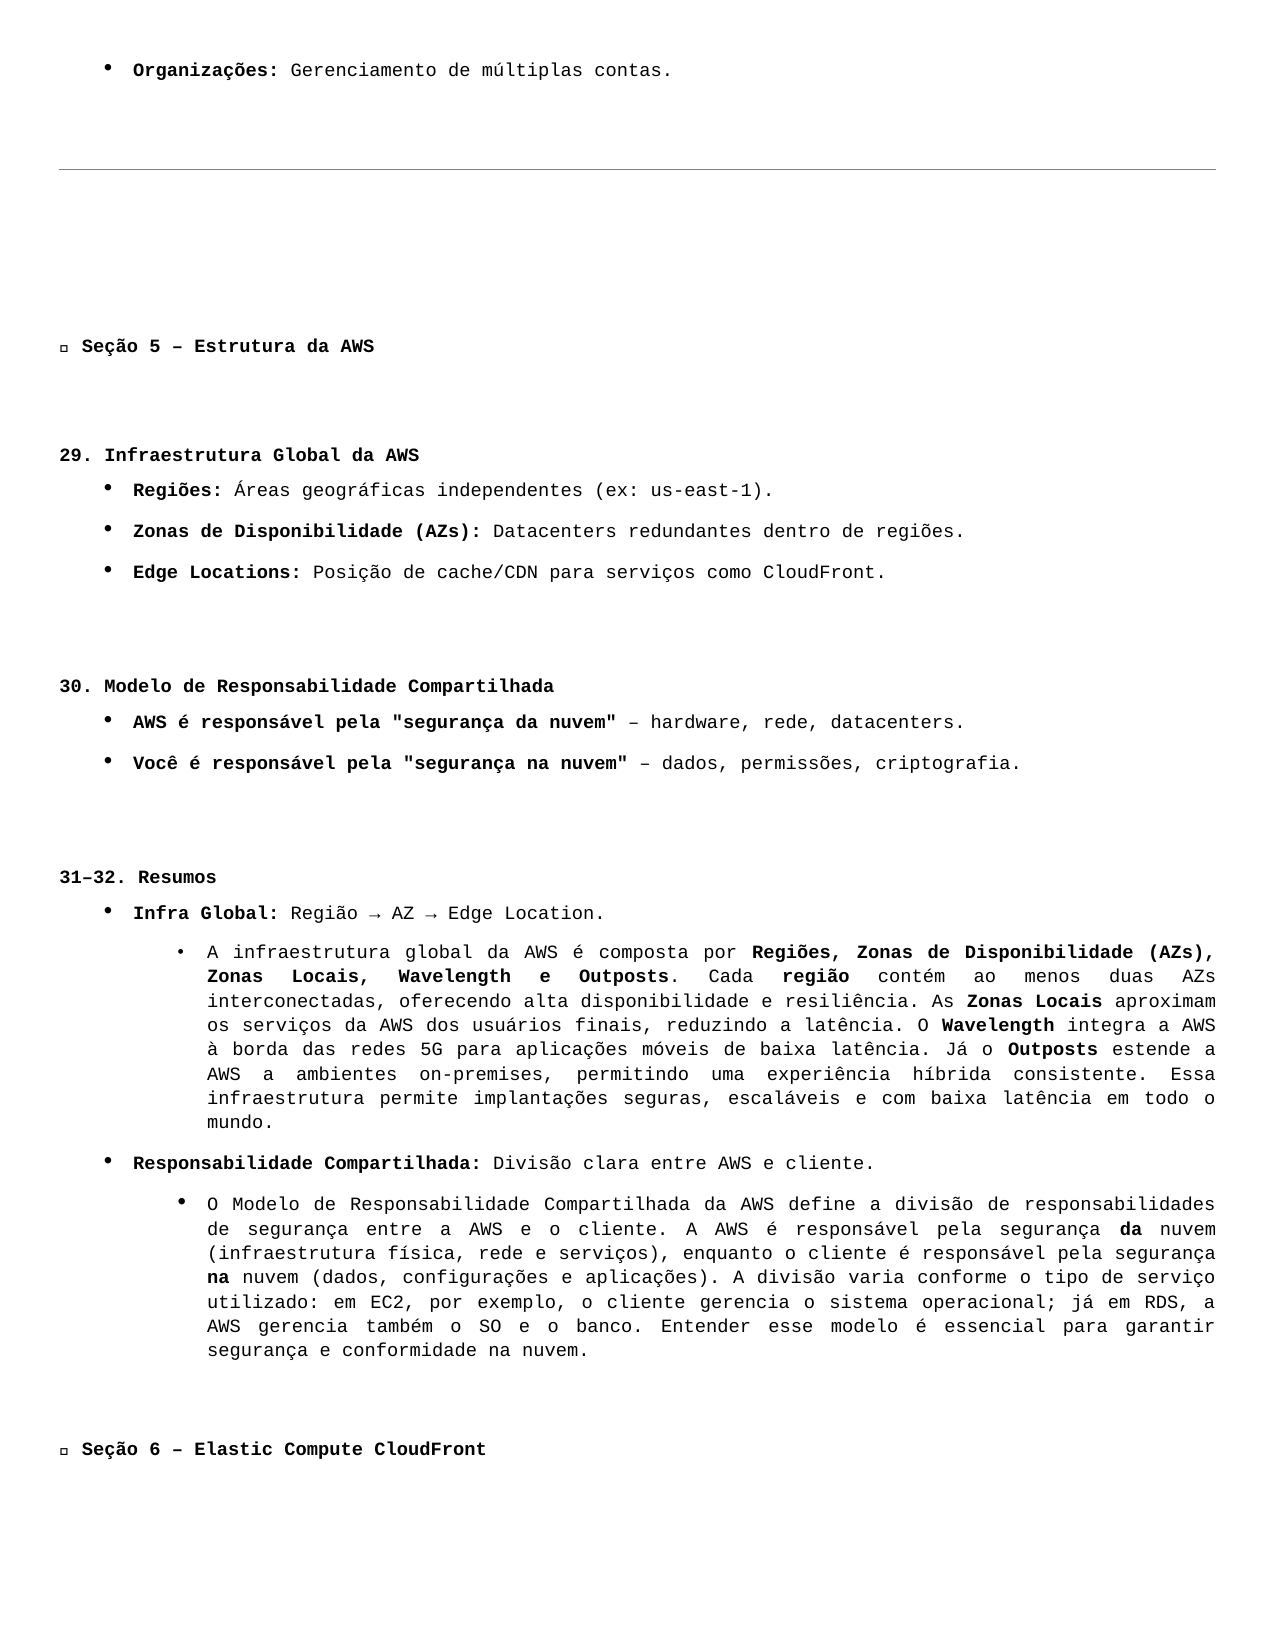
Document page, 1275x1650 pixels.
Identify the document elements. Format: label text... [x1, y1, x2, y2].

subtitle 31–32. Resumos [59, 868, 1216, 889]
list Infra Global: Região → AZ → Edge Location. [103, 902, 1216, 925]
subtitle ✅ Seção 6 – Elastic Compute CloudFront [59, 1440, 1216, 1461]
list Organizações: Gerenciamento de múltiplas contas. [103, 59, 1216, 82]
list A infraestrutura global da AWS é composta por Regiões, Zonas de Disponibilidade (AZs), Zonas Locais, Wavelength e Outposts. Cada região contém ao menos duas AZs interconectadas, oferecendo alta disponibilidade e resiliência. As Zonas Locais aproximam os serviços da AWS dos usuários finais, reduzindo a latência. O Wavelength integra a AWS à borda das redes 5G para aplicações móveis de baixa latência. Já o Outposts estende a AWS a ambientes on-premises, permitindo uma experiência híbrida consistente. Essa infraestrutura permite implantações seguras, escaláveis e com baixa latência em todo o mundo. [177, 943, 1216, 1134]
list Regiões: Áreas geográficas independentes (ex: us-east-1). [103, 479, 1216, 502]
list AWS é responsável pela "segurança da nuvem" – hardware, rede, datacenters. [103, 711, 1216, 734]
list Você é responsável pela "segurança na nuvem" – dados, permissões, criptografia. [103, 752, 1216, 775]
subtitle 30. Modelo de Responsabilidade Compartilhada [59, 677, 1216, 698]
list Edge Locations: Posição de cache/CDN para serviços como CloudFront. [103, 561, 1216, 584]
subtitle 29. Infraestrutura Global da AWS [59, 445, 1216, 467]
list Responsabilidade Compartilhada: Divisão clara entre AWS e cliente. [103, 1152, 1216, 1175]
list Zonas de Disponibilidade (AZs): Datacenters redundantes dentro de regiões. [103, 520, 1216, 543]
subtitle ✅ Seção 5 – Estrutura da AWS [59, 336, 1216, 358]
list O Modelo de Responsabilidade Compartilhada da AWS define a divisão de responsabilidades de segurança entre a AWS e o cliente. A AWS é responsável pela segurança da nuvem (infraestrutura física, rede e serviços), enquanto o cliente é responsável pela segurança na nuvem (dados, configurações e aplicações). A divisão varia conforme o tipo de serviço utilizado: em EC2, por exemplo, o cliente gerencia o sistema operacional; já em RDS, a AWS gerencia também o SO e o banco. Entender esse modelo é essencial para garantir segurança e conformidade na nuvem. [177, 1193, 1216, 1362]
